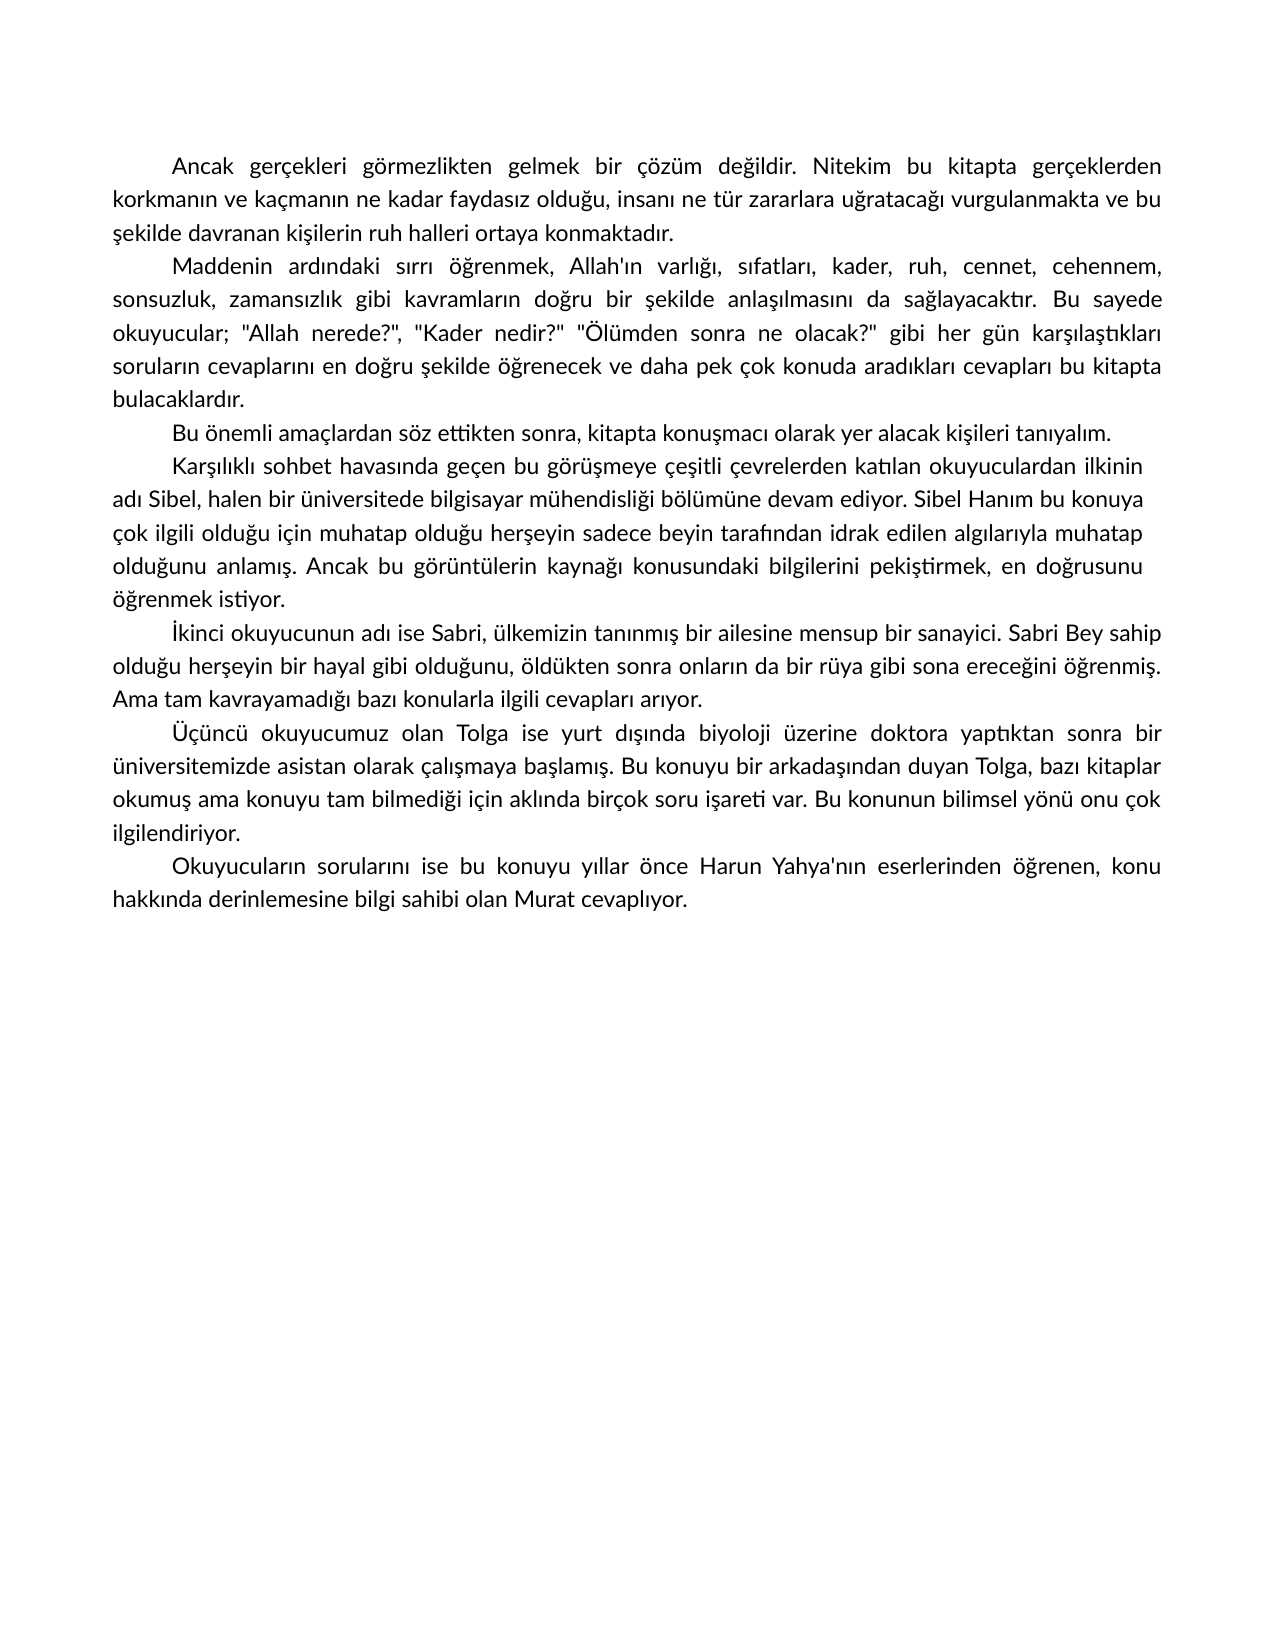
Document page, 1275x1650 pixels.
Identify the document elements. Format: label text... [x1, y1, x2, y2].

text Üçüncü okuyucumuz olan Tolga ise yurt dışında biyoloji üzerine doktora yaptıktan sonra bir üniversitemizde asistan olarak çalışmaya başlamış. Bu konuyu bir arkadaşından duyan Tolga, bazı kitaplar okumuş ama konuyu tam bilmediği için aklında birçok soru işareti var. Bu konunun bilimsel yönü onu çok ilgilendiriyor. [112, 714, 1162, 848]
text Ancak gerçekleri görmezlikten gelmek bir çözüm değildir. Nitekim bu kitapta gerçeklerden korkmanın ve kaçmanın ne kadar faydasız olduğu, insanı ne tür zararlara uğratacağı vurgulanmakta ve bu şekilde davranan kişilerin ruh halleri ortaya konmaktadır. [112, 148, 1162, 248]
text İkinci okuyucunun adı ise Sabri, ülkemizin tanınmış bir ailesine mensup bir sanayici. Sabri Bey sahip olduğu herşeyin bir hayal gibi olduğunu, öldükten sonra onların da bir rüya gibi sona ereceğini öğrenmiş. Ama tam kavrayamadığı bazı konularla ilgili cevapları arıyor. [112, 614, 1162, 714]
text Maddenin ardındaki sırrı öğrenmek, Allah'ın varlığı, sıfatları, kader, ruh, cennet, cehennem, sonsuzluk, zamansızlık gibi kavramların doğru bir şekilde anlaşılmasını da sağlayacaktır. Bu sayede okuyucular; "Allah nerede?", "Kader nedir?" "Ölümden sonra ne olacak?" gibi her gün karşılaştıkları soruların cevaplarını en doğru şekilde öğrenecek ve daha pek çok konuda aradıkları cevapları bu kitapta bulacaklardır. [112, 248, 1162, 414]
text Okuyucuların sorularını ise bu konuyu yıllar önce Harun Yahya'nın eserlerinden öğrenen, konu hakkında derinlemesine bilgi sahibi olan Murat cevaplıyor. [112, 848, 1162, 914]
text Bu önemli amaçlardan söz ettikten sonra, kitapta konuşmacı olarak yer alacak kişileri tanıyalım. [112, 414, 1162, 448]
text Karşılıklı sohbet havasında geçen bu görüşmeye çeşitli çevrelerden katılan okuyuculardan ilkinin adı Sibel, halen bir üniversitede bilgisayar mühendisliği bölümüne devam ediyor. Sibel Hanım bu konuya çok ilgili olduğu için muhatap olduğu herşeyin sadece beyin tarafından idrak edilen algılarıyla muhatap olduğunu anlamış. Ancak bu görüntülerin kaynağı konusundaki bilgilerini pekiştirmek, en doğrusunu öğrenmek istiyor. [112, 448, 1145, 614]
